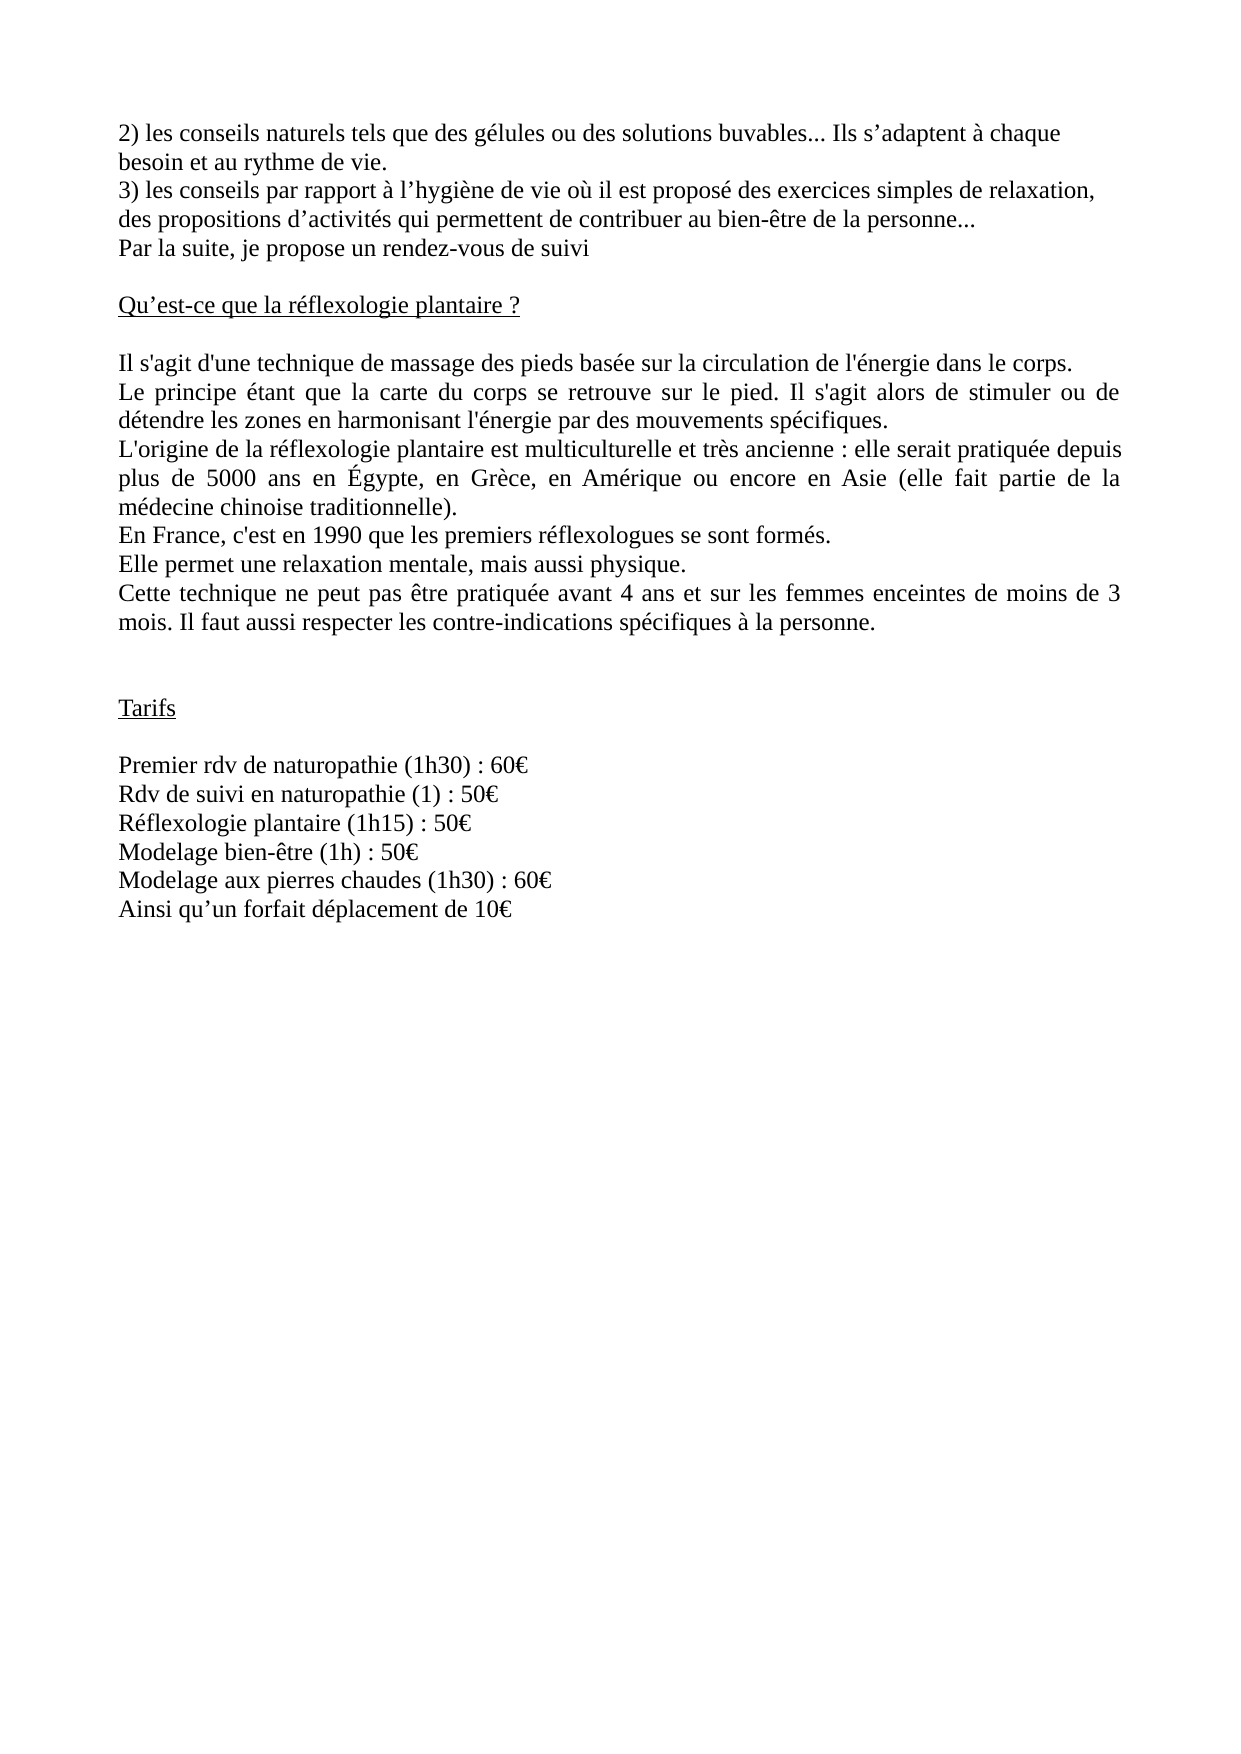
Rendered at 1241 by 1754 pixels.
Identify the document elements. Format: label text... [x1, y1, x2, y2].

text 3) les conseils par rapport à l’hygiène de vie où il est proposé des exercices simples de relaxation, des propositions d’activités qui permettent de contribuer au bien-être de la personne... [118, 176, 1122, 233]
text Qu’est-ce que la réflexologie plantaire ? [118, 291, 1122, 319]
text L'origine de la réflexologie plantaire est multiculturelle et très ancienne : elle serait pratiquée depuis plus de 5000 ans en Égypte, en Grèce, en Amérique ou encore en Asie (elle fait partie de la médecine chinoise traditionnelle). [118, 434, 1122, 521]
text Premier rdv de naturopathie (1h30) : 60€ [118, 751, 1122, 779]
text Rdv de suivi en naturopathie (1) : 50€ [118, 779, 1122, 808]
text 2) les conseils naturels tels que des gélules ou des solutions buvables... Ils s’adaptent à chaque besoin et au rythme de vie. [118, 118, 1122, 176]
text En France, c'est en 1990 que les premiers réflexologues se sont formés. [118, 521, 1122, 549]
text Ainsi qu’un forfait déplacement de 10€ [118, 894, 1122, 923]
text Réflexologie plantaire (1h15) : 50€ [118, 808, 1122, 837]
text Il s'agit d'une technique de massage des pieds basée sur la circulation de l'énergie dans le corps. [118, 348, 1122, 377]
text Tarifs [118, 693, 1122, 722]
text Par la suite, je propose un rendez-vous de suivi [118, 233, 1122, 262]
text Le principe étant que la carte du corps se retrouve sur le pied. Il s'agit alors de stimuler ou de détendre les zones en harmonisant l'énergie par des mouvements spécifiques. [118, 377, 1122, 434]
text Modelage bien-être (1h) : 50€ [118, 837, 1122, 866]
text Elle permet une relaxation mentale, mais aussi physique. [118, 549, 1122, 578]
text Cette technique ne peut pas être pratiquée avant 4 ans et sur les femmes enceintes de moins de 3 mois. Il faut aussi respecter les contre-indications spécifiques à la personne. [118, 578, 1122, 636]
text Modelage aux pierres chaudes (1h30) : 60€ [118, 866, 1122, 894]
